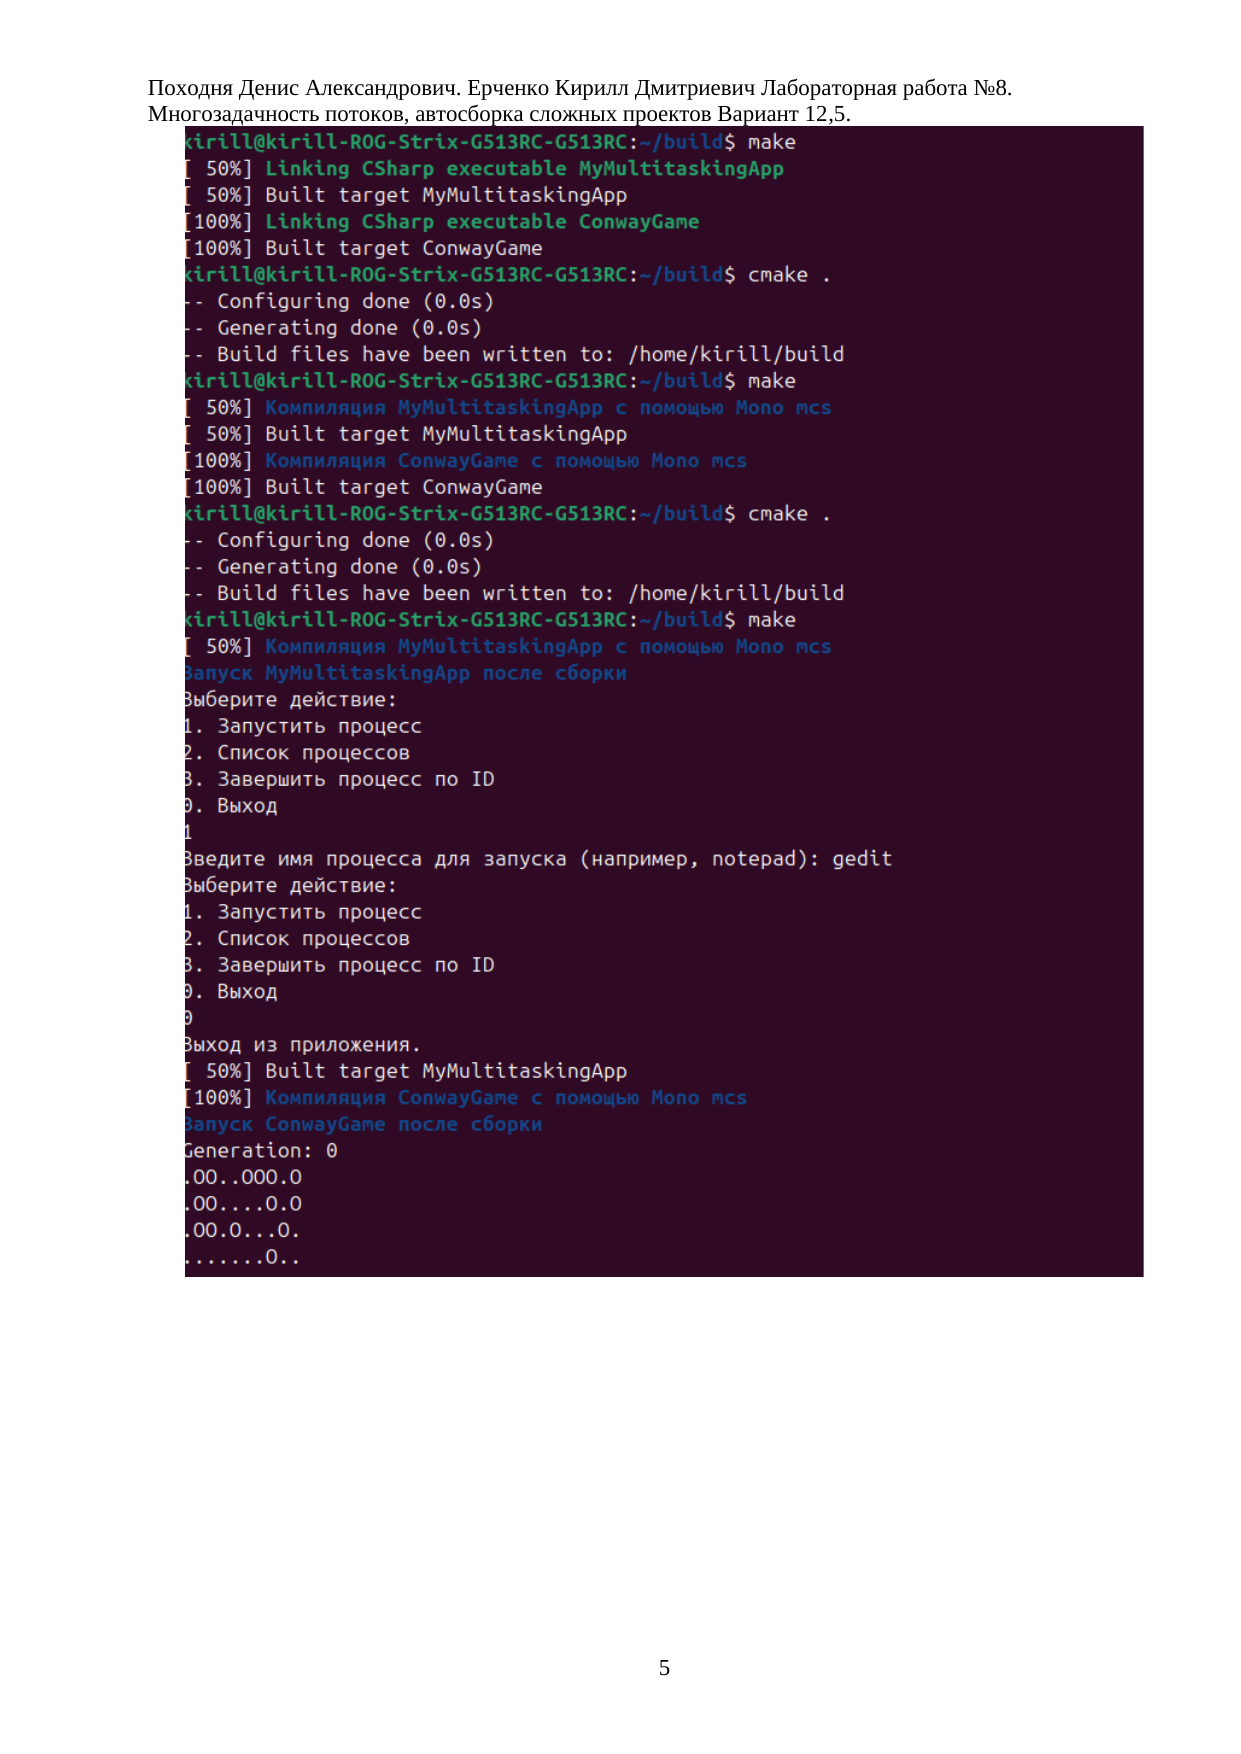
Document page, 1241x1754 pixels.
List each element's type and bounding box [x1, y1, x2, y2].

picture [185, 126, 1144, 1277]
